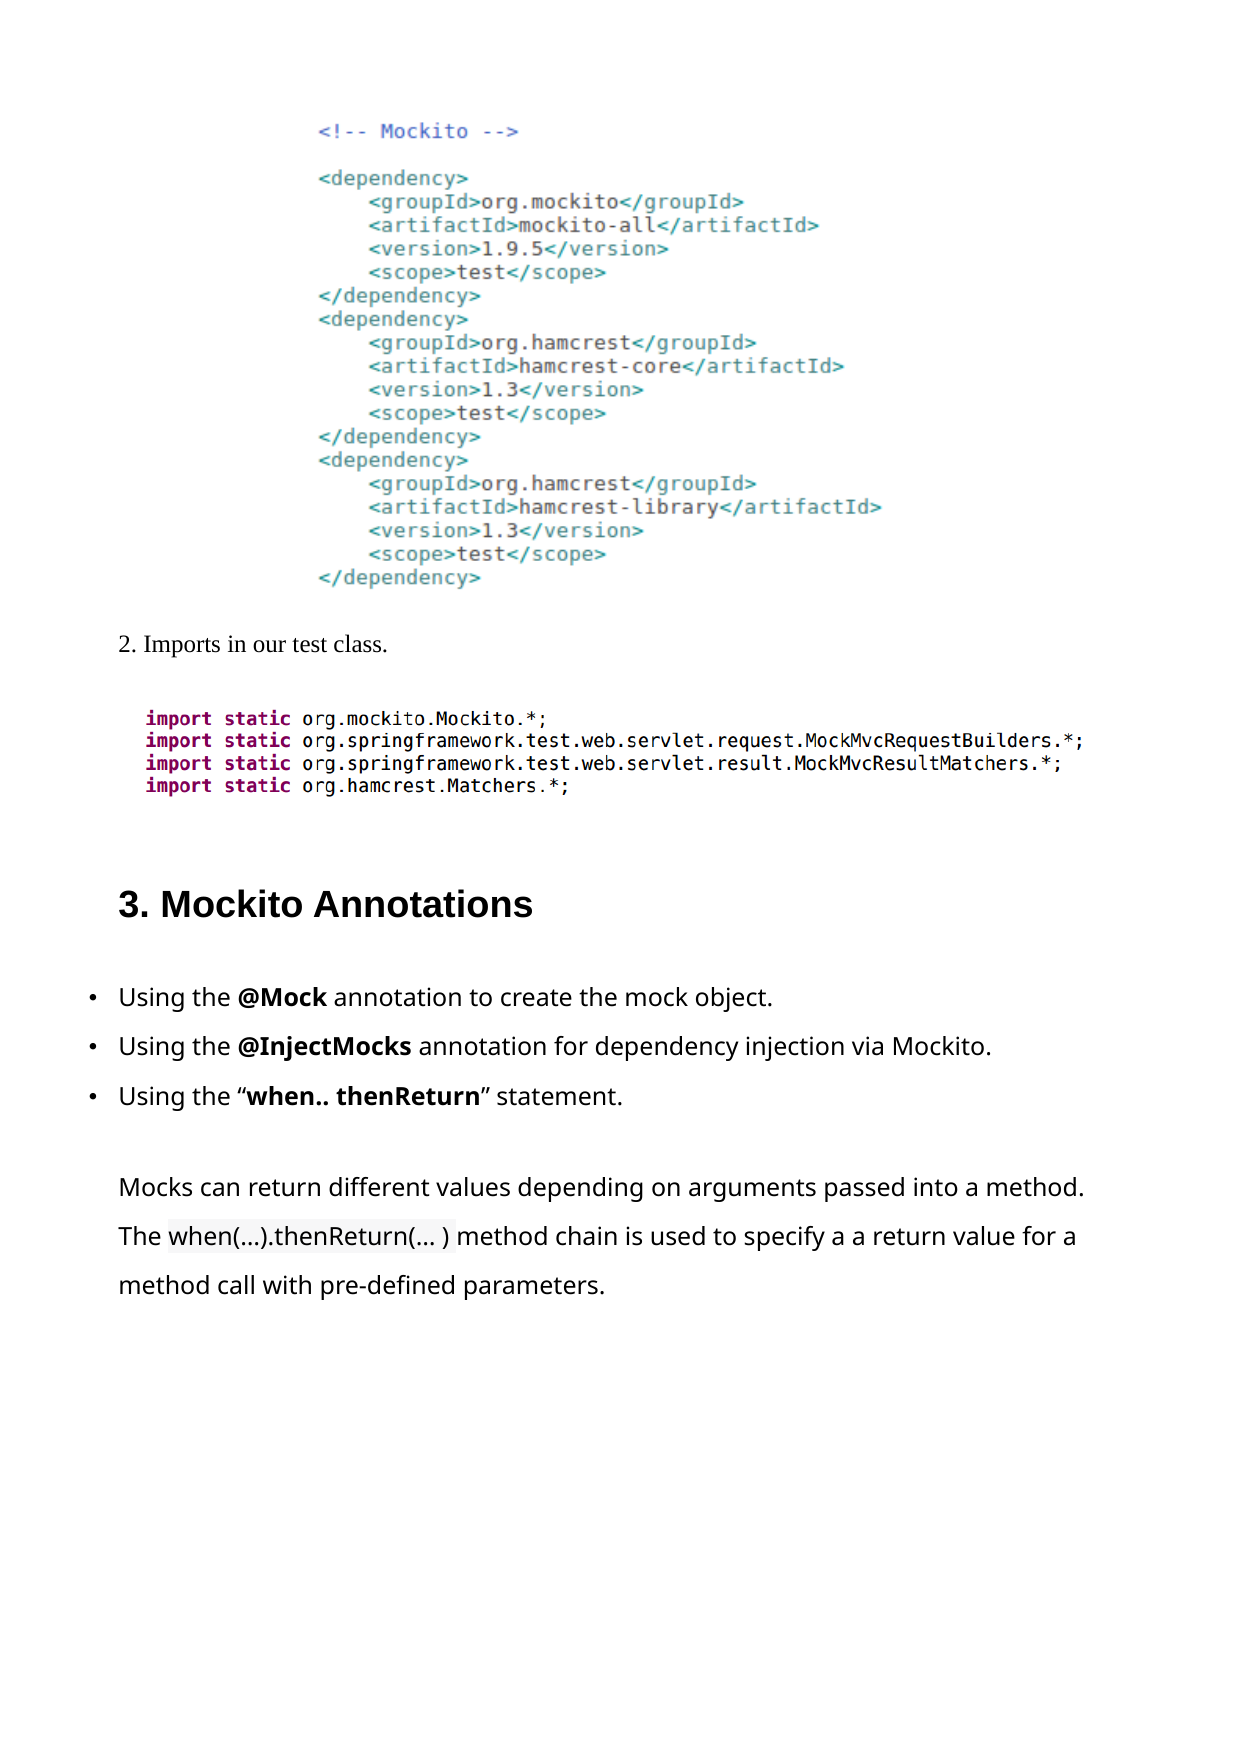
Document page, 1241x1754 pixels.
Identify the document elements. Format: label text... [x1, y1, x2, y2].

list Using the “when.. thenReturn” statement. [118, 1078, 1122, 1112]
list Using the @InjectMocks annotation for dependency injection via Mockito. [118, 1029, 1122, 1063]
list Mocks can return different values depending on arguments passed into a method. The when(…).thenReturn(… ) method chain is used to specify a a return value for a method call with pre-defined parameters. [118, 1169, 1122, 1302]
subtitle 3. Mockito Annotations [118, 882, 1122, 925]
picture [118, 686, 1123, 828]
text 2. Imports in our test class. [118, 629, 1122, 658]
picture [296, 118, 945, 597]
list Using the @Mock annotation to create the mock object. [118, 979, 1122, 1013]
